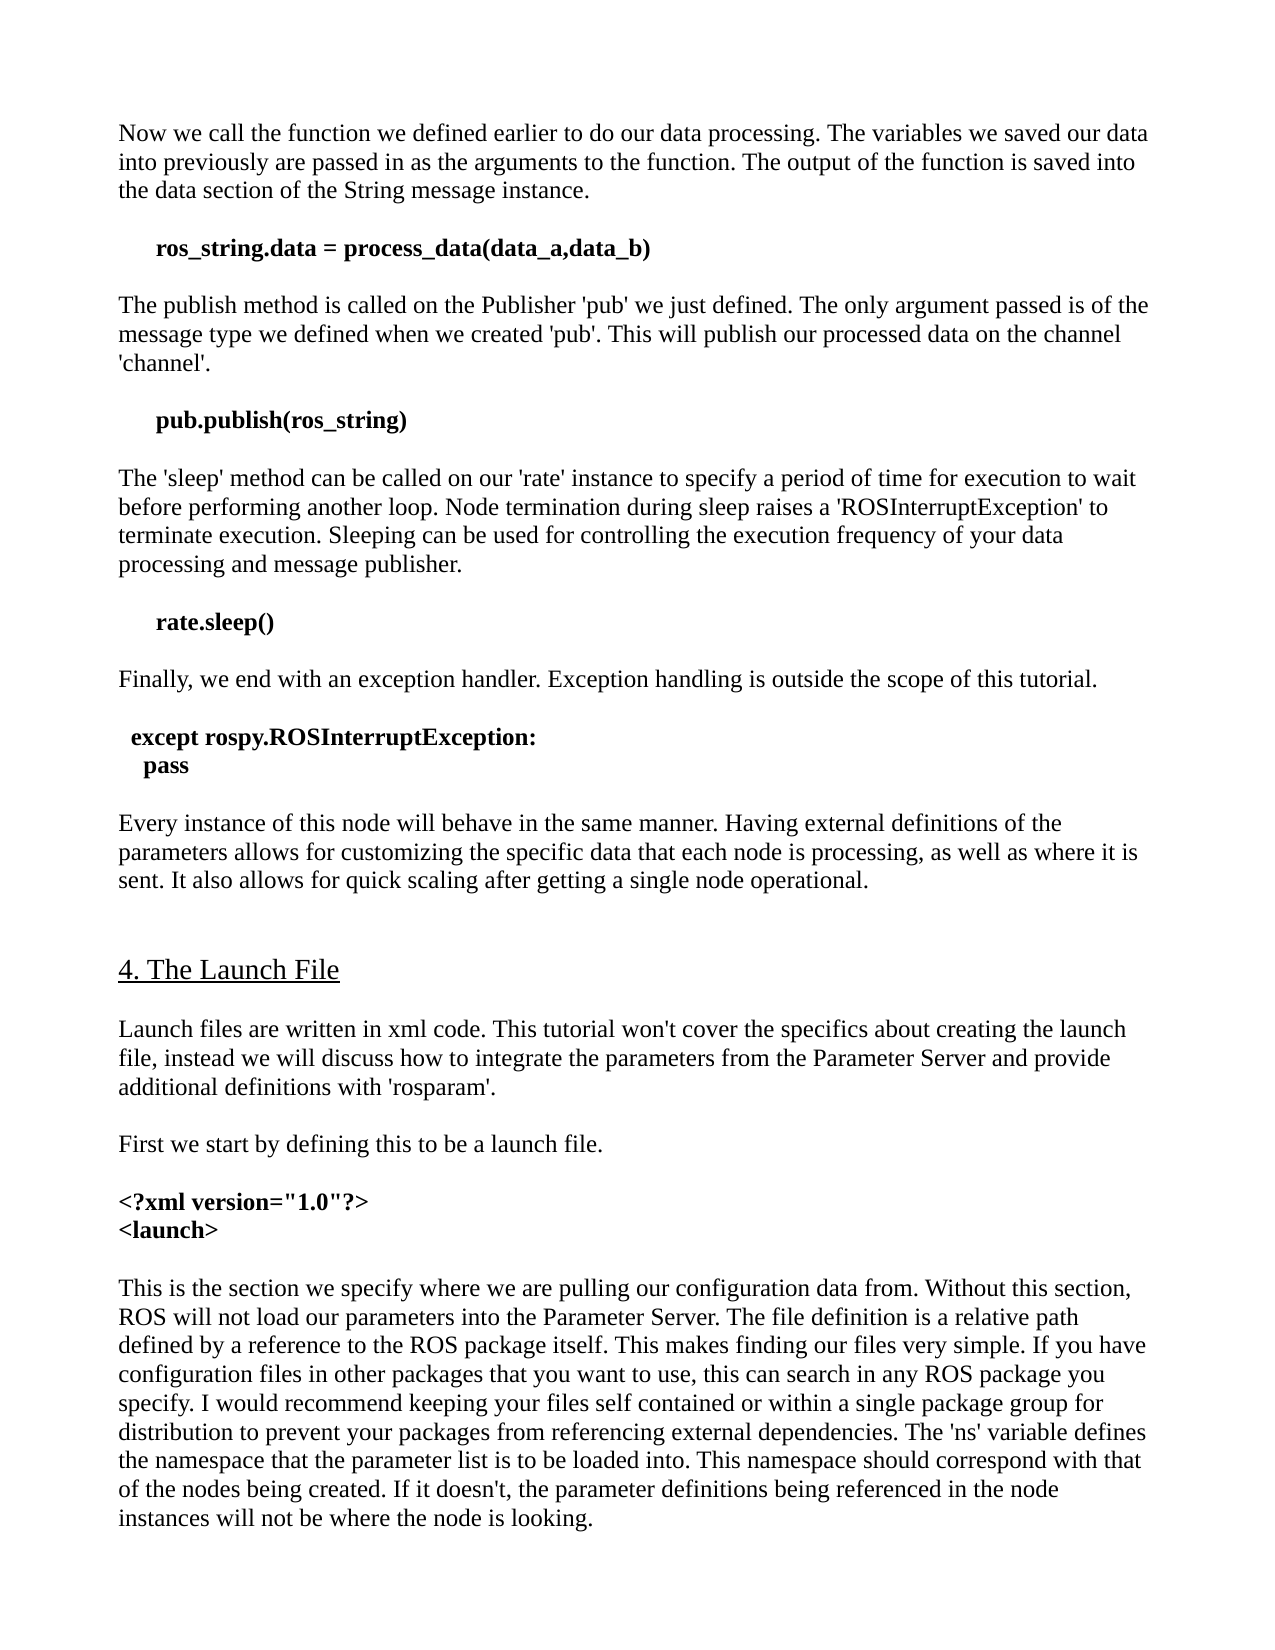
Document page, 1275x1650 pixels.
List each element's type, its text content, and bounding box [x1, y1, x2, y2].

text Launch files are written in xml code. This tutorial won't cover the specifics about creating the launch file, instead we will discuss how to integrate the parameters from the Parameter Server and provide additional definitions with 'rosparam'. [118, 1014, 1157, 1100]
text pub.publish(ros_string) [118, 406, 1157, 434]
text except rospy.ROSInterruptException: [118, 722, 1157, 751]
text Every instance of this node will behave in the same manner. Having external definitions of the parameters allows for customizing the specific data that each node is processing, as well as where it is sent. It also allows for quick scaling after getting a single node operational. [118, 808, 1157, 894]
text First we start by defining this to be a launch file. [118, 1129, 1157, 1158]
text ros_string.data = process_data(data_a,data_b) [118, 233, 1157, 262]
text rate.sleep() [118, 607, 1157, 636]
text This is the section we specify where we are pulling our configuration data from. Without this section, ROS will not load our parameters into the Parameter Server. The file definition is a relative path defined by a reference to the ROS package itself. This makes finding our files very simple. If you have configuration files in other packages that you want to use, this can search in any ROS package you specify. I would recommend keeping your files self contained or within a single package group for distribution to prevent your packages from referencing external dependencies. The 'ns' variable defines the namespace that the parameter list is to be loaded into. This namespace should correspond with that of the nodes being created. If it doesn't, the parameter definitions being referenced in the node instances will not be where the node is looking. [118, 1273, 1157, 1532]
text <launch> [118, 1215, 1157, 1244]
text <?xml version="1.0"?> [118, 1187, 1157, 1215]
text pass [118, 751, 1157, 779]
text Now we call the function we defined earlier to do our data processing. The variables we saved our data into previously are passed in as the arguments to the function. The output of the function is saved into the data section of the String message instance. [118, 118, 1157, 204]
text The publish method is called on the Publisher 'pub' we just defined. The only argument passed is of the message type we defined when we created 'pub'. This will publish our processed data on the channel 'channel'. [118, 291, 1157, 377]
text The 'sleep' method can be called on our 'rate' instance to specify a period of time for execution to wait before performing another loop. Node termination during sleep raises a 'ROSInterruptException' to terminate execution. Sleeping can be used for controlling the execution frequency of your data processing and message publisher. [118, 463, 1157, 578]
text 4. The Launch File [118, 952, 1157, 985]
text Finally, we end with an exception handler. Exception handling is outside the scope of this tutorial. [118, 664, 1157, 693]
